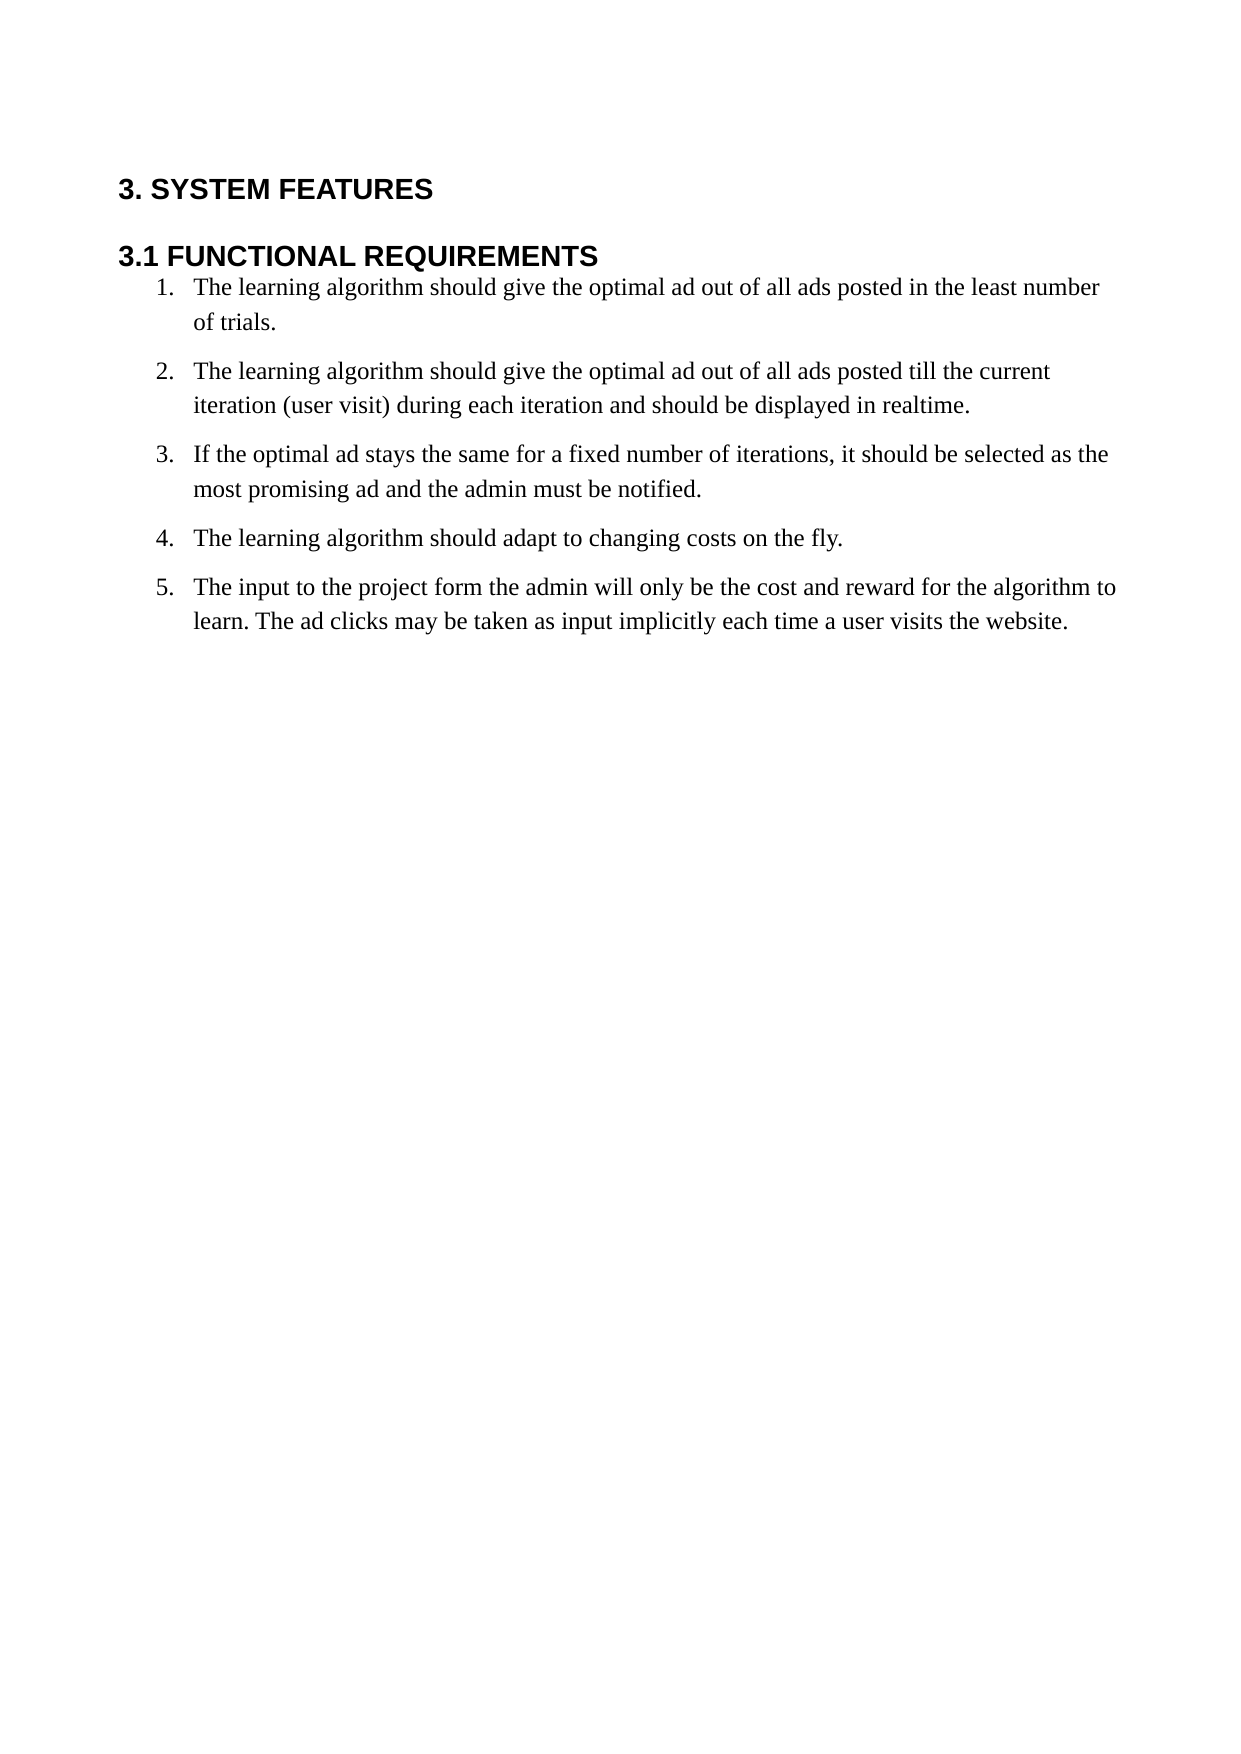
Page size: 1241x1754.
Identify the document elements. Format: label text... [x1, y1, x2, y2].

list The learning algorithm should give the optimal ad out of all ads posted in the least number of trials. [156, 272, 1122, 336]
list The input to the project form the admin will only be the cost and reward for the algorithm to learn. The ad clicks may be taken as input implicitly each time a user visits the website. [156, 572, 1122, 635]
list The learning algorithm should adapt to changing costs on the fly. [156, 523, 1122, 552]
subtitle 3. SYSTEM FEATURES [118, 172, 1122, 205]
subtitle 3.1 FUNCTIONAL REQUIREMENTS [118, 239, 1122, 272]
list The learning algorithm should give the optimal ad out of all ads posted till the current iteration (user visit) during each iteration and should be displayed in realtime. [156, 356, 1122, 419]
list If the optimal ad stays the same for a fixed number of iterations, it should be selected as the most promising ad and the admin must be notified. [156, 439, 1122, 503]
